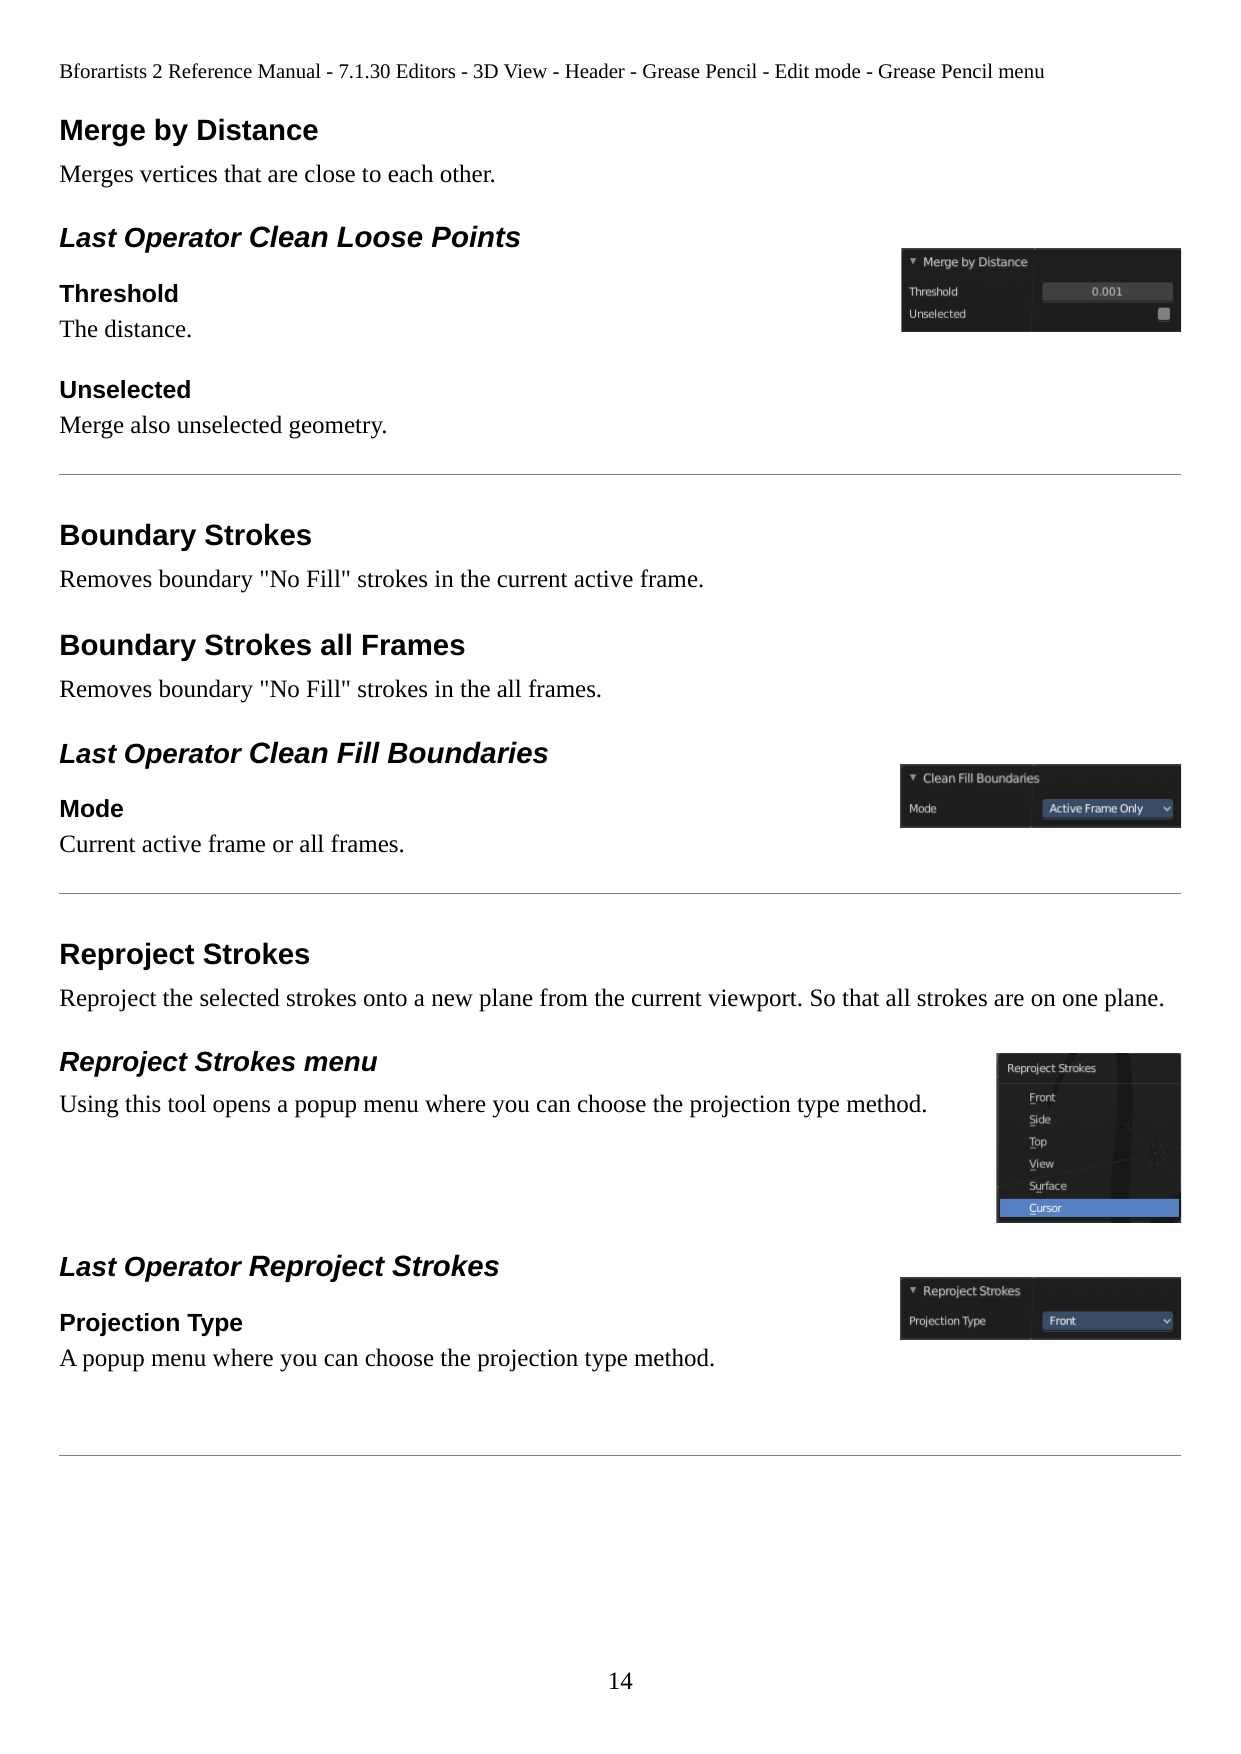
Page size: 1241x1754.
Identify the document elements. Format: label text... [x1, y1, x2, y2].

subtitle Reproject Strokes menu [59, 1045, 1181, 1077]
picture [901, 248, 1182, 332]
text Current active frame or all frames. [59, 829, 1181, 858]
subtitle Boundary Strokes all Frames [59, 628, 1181, 662]
subtitle Threshold [59, 279, 901, 308]
picture [996, 1053, 1182, 1223]
text A popup menu where you can choose the projection type method. [59, 1343, 1181, 1371]
subtitle Mode [59, 794, 900, 823]
text Merge also unselected geometry. [59, 410, 1181, 439]
text Reproject the selected strokes onto a new plane from the current viewport. So that all strokes are on one plane. [59, 983, 1181, 1012]
subtitle Merge by Distance [59, 113, 1181, 146]
text Removes boundary "No Fill" strokes in the all frames. [59, 674, 1181, 703]
text Using this tool opens a popup menu where you can choose the projection type method. [59, 1089, 996, 1118]
subtitle Boundary Strokes [59, 518, 1181, 552]
text Merges vertices that are close to each other. [59, 159, 1181, 188]
text Removes boundary "No Fill" strokes in the current active frame. [59, 564, 1181, 593]
picture [900, 1277, 1182, 1340]
text The distance. [59, 314, 1181, 343]
picture [900, 764, 1182, 828]
subtitle Last Operator Reproject Strokes [59, 1249, 1181, 1283]
subtitle Last Operator Clean Fill Boundaries [59, 736, 1181, 769]
subtitle Last Operator Clean Loose Points [59, 220, 1181, 254]
subtitle Projection Type [59, 1308, 900, 1336]
subtitle Unselected [59, 376, 1181, 404]
subtitle Reproject Strokes [59, 937, 1181, 971]
